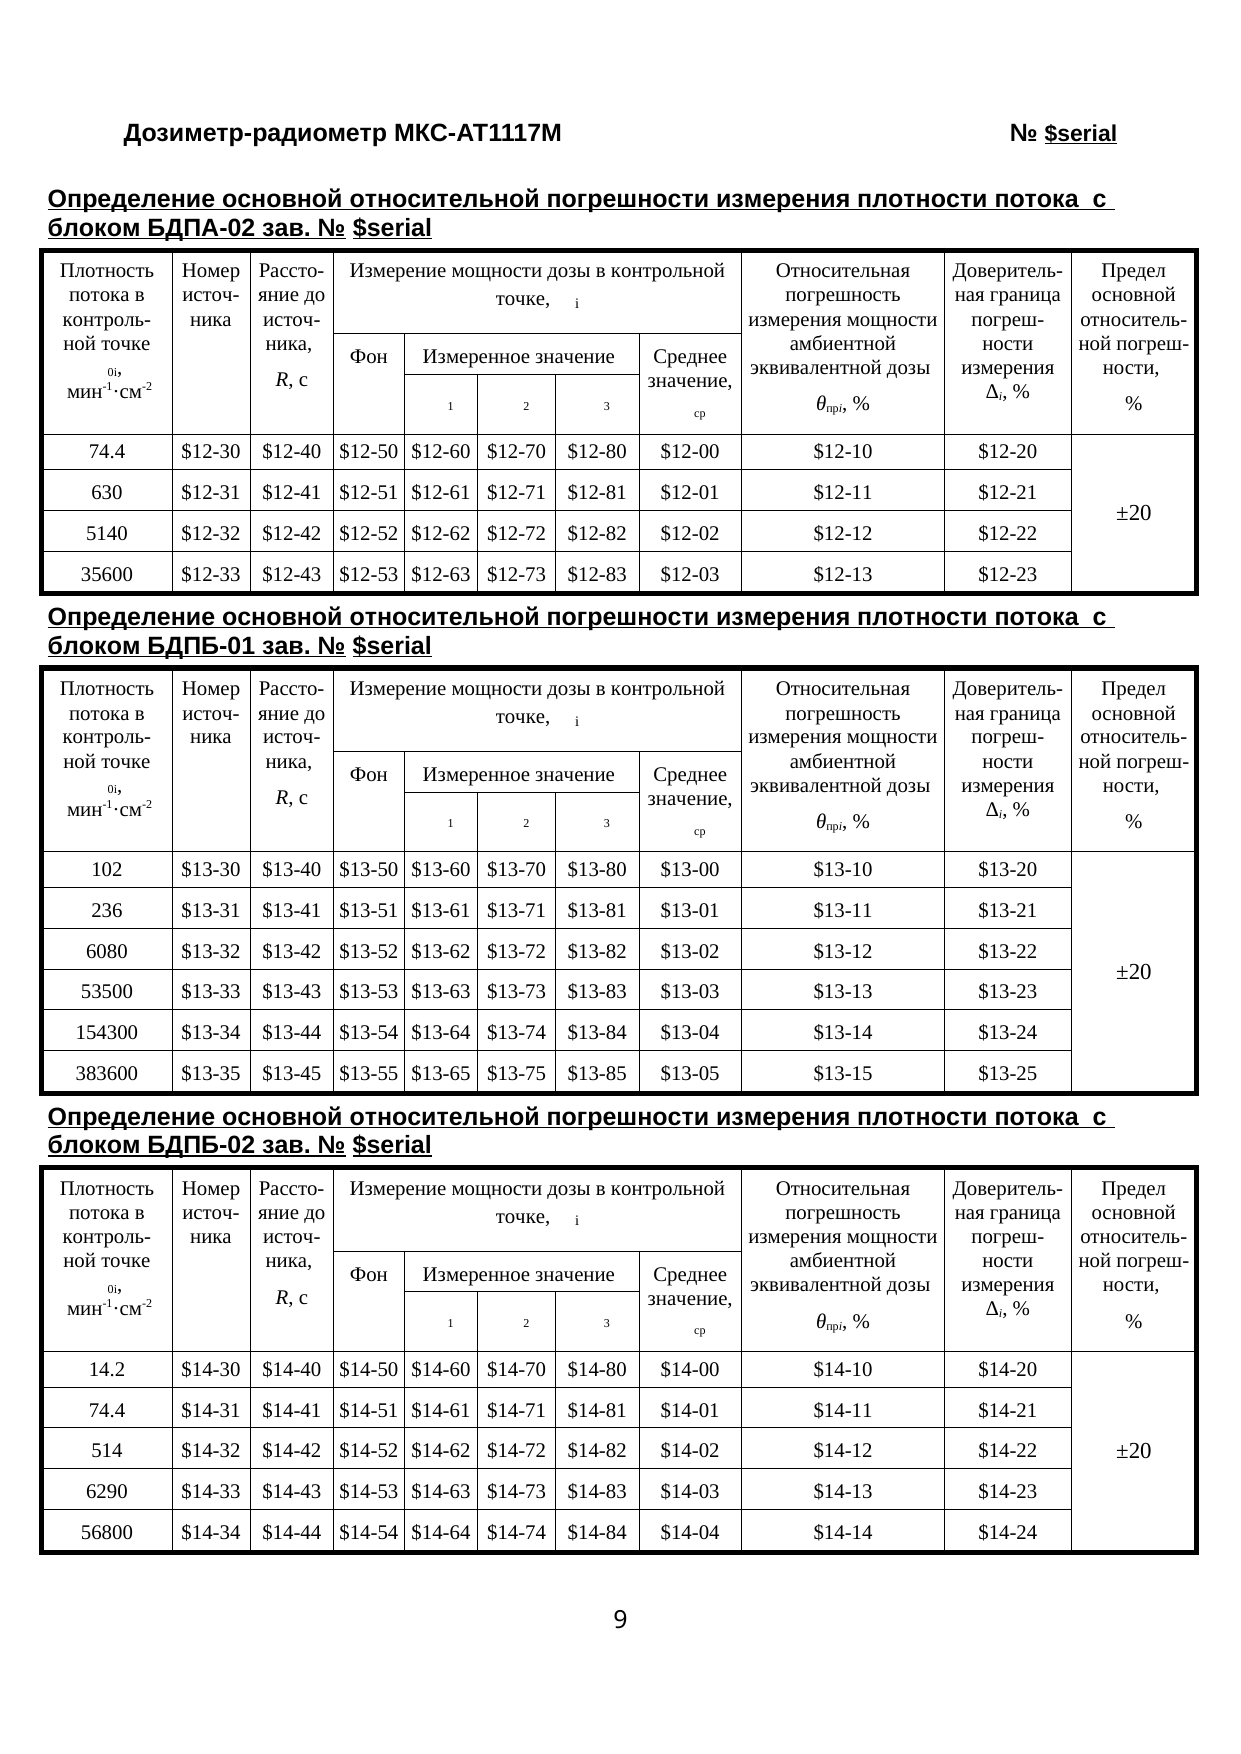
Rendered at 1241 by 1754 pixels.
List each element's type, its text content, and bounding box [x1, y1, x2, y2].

table_cell Фон [334, 752, 404, 851]
table_cell $13-54 [334, 1010, 404, 1050]
table_cell ±20 [1072, 1352, 1194, 1549]
table_cell $12-73 [478, 552, 555, 591]
table_cell 5140 [44, 511, 172, 551]
table_cell Измеренное значение [405, 752, 639, 792]
table_cell $13-63 [405, 970, 477, 1009]
table_cell Измеренное значение [405, 334, 639, 374]
table_cell $13-13 [742, 970, 944, 1009]
table_cell $13-21 [945, 888, 1071, 928]
table_cell $13-24 [945, 1010, 1071, 1050]
table_cell $12-11 [742, 470, 944, 510]
table_cell Номер источ-ника [173, 671, 250, 851]
table_cell Предел основной относитель-ной погреш-ности, % [1072, 671, 1194, 851]
table_cell $13-02 [640, 929, 741, 968]
table_cell $12-30 [173, 435, 250, 469]
table_cell $13-52 [334, 929, 404, 968]
table_cell $12-13 [742, 552, 944, 591]
table_cell $14-23 [945, 1469, 1071, 1509]
table_cell $12-52 [334, 511, 404, 551]
table_cell $14-72 [478, 1428, 555, 1468]
table_cell $13-05 [640, 1051, 741, 1091]
table_cell $13-03 [640, 970, 741, 1009]
table_cell 74,4 [44, 1388, 172, 1427]
table_cell $13-30 [173, 852, 250, 887]
table_cell $13-62 [405, 929, 477, 968]
table_cell 14,2 [44, 1352, 172, 1387]
table_header Определение основной относительной погрешности измерения плотности потока с блоком БДПА-02 зав. № $serial [42, 179, 1196, 247]
table_cell 3 [556, 375, 639, 433]
table_cell $12-01 [640, 470, 741, 510]
table_cell $13-64 [405, 1010, 477, 1050]
table_cell $12-40 [251, 435, 333, 469]
table_cell 74,4 [44, 435, 172, 469]
table_cell 102 [44, 852, 172, 887]
table_cell Предел основной относитель-ной погреш-ности, % [1072, 1170, 1194, 1351]
table_cell $14-31 [173, 1388, 250, 1427]
table_cell 53500 [44, 970, 172, 1009]
table_cell $13-23 [945, 970, 1071, 1009]
table_cell Измерение мощности дозы в контрольной точке, i [334, 253, 741, 333]
table_cell $13-51 [334, 888, 404, 928]
table_cell $12-31 [173, 470, 250, 510]
table_cell $12-43 [251, 552, 333, 591]
table_cell $13-25 [945, 1051, 1071, 1091]
table_cell Плотность потока в контроль-ной точке 0i, мин-1·см-2 [44, 671, 172, 851]
table_cell 6080 [44, 929, 172, 968]
table_cell 514 [44, 1428, 172, 1468]
table_cell $14-30 [173, 1352, 250, 1387]
table_cell Доверитель-ная граница погреш-ности измерения Δi, % [945, 671, 1071, 851]
table_cell 383600 [44, 1051, 172, 1091]
table_cell $14-24 [945, 1510, 1071, 1549]
table_cell $13-70 [478, 852, 555, 887]
table_cell $14-01 [640, 1388, 741, 1427]
table_cell $13-84 [556, 1010, 639, 1050]
table_cell $13-41 [251, 888, 333, 928]
table_cell $14-61 [405, 1388, 477, 1427]
table_cell $12-51 [334, 470, 404, 510]
table_cell $13-50 [334, 852, 404, 887]
table_cell 2 [478, 375, 555, 433]
table_cell $13-82 [556, 929, 639, 968]
table_cell $13-20 [945, 852, 1071, 887]
table_cell $14-81 [556, 1388, 639, 1427]
table_cell $12-82 [556, 511, 639, 551]
table_cell $12-53 [334, 552, 404, 591]
table_cell $13-04 [640, 1010, 741, 1050]
table_cell $13-00 [640, 852, 741, 887]
table_cell $14-00 [640, 1352, 741, 1387]
table_cell $14-71 [478, 1388, 555, 1427]
table_cell Рассто-яние до источ-ника, R, с [251, 1170, 333, 1351]
table_cell $13-45 [251, 1051, 333, 1091]
table_cell 1 [405, 1292, 477, 1351]
table_cell $14-84 [556, 1510, 639, 1549]
table_cell $12-80 [556, 435, 639, 469]
table_cell $14-50 [334, 1352, 404, 1387]
table_cell $12-00 [640, 435, 741, 469]
table_cell 236 [44, 888, 172, 928]
table_cell $13-31 [173, 888, 250, 928]
table_cell $14-02 [640, 1428, 741, 1468]
table_cell $14-60 [405, 1352, 477, 1387]
table_cell $14-63 [405, 1469, 477, 1509]
table_cell $14-13 [742, 1469, 944, 1509]
table_cell $13-85 [556, 1051, 639, 1091]
table_cell $13-44 [251, 1010, 333, 1050]
table_cell $13-53 [334, 970, 404, 1009]
table_cell $13-65 [405, 1051, 477, 1091]
table_cell $12-21 [945, 470, 1071, 510]
table_cell ±20 [1072, 852, 1194, 1091]
table_cell $13-74 [478, 1010, 555, 1050]
table_cell $13-43 [251, 970, 333, 1009]
table_cell 6290 [44, 1469, 172, 1509]
table_cell 154300 [44, 1010, 172, 1050]
table_cell $14-80 [556, 1352, 639, 1387]
table_cell ±20 [1072, 435, 1194, 591]
table_cell $12-70 [478, 435, 555, 469]
table_cell $12-33 [173, 552, 250, 591]
table_cell $13-34 [173, 1010, 250, 1050]
table_cell $12-32 [173, 511, 250, 551]
table_cell $14-82 [556, 1428, 639, 1468]
table_cell Плотность потока в контроль-ной точке 0i, мин-1·см-2 [44, 253, 172, 433]
table_cell Относительная погрешность измерения мощности амбиентной эквивалентной дозы θпрi, % [742, 671, 944, 851]
table_cell Относительная погрешность измерения мощности амбиентной эквивалентной дозы θпрi, % [742, 253, 944, 433]
table_cell Доверитель-ная граница погреш-ности измерения Δi, % [945, 1170, 1071, 1351]
table_cell $12-50 [334, 435, 404, 469]
table_cell $12-20 [945, 435, 1071, 469]
table_cell $12-22 [945, 511, 1071, 551]
table_cell $13-15 [742, 1051, 944, 1091]
table_cell $12-23 [945, 552, 1071, 591]
table_cell $13-33 [173, 970, 250, 1009]
table_cell Предел основной относитель-ной погреш-ности, % [1072, 253, 1194, 433]
table_cell 3 [556, 793, 639, 851]
table_cell Рассто-яние до источ-ника, R, с [251, 671, 333, 851]
table_cell Номер источ-ника [173, 253, 250, 433]
table_cell $13-32 [173, 929, 250, 968]
table_cell $14-34 [173, 1510, 250, 1549]
table_cell $14-41 [251, 1388, 333, 1427]
table_cell $12-83 [556, 552, 639, 591]
table_cell Рассто-яние до источ-ника, R, с [251, 253, 333, 433]
table_cell $14-64 [405, 1510, 477, 1549]
table_cell $13-12 [742, 929, 944, 968]
table_cell 2 [478, 793, 555, 851]
table_cell Среднее значение, ср [640, 334, 741, 433]
table_cell Фон [334, 334, 404, 433]
table_cell $14-52 [334, 1428, 404, 1468]
table_cell $12-63 [405, 552, 477, 591]
table_cell $14-54 [334, 1510, 404, 1549]
table_cell $14-43 [251, 1469, 333, 1509]
table_cell $12-10 [742, 435, 944, 469]
table_cell $12-62 [405, 511, 477, 551]
table_cell $12-12 [742, 511, 944, 551]
table_cell $13-35 [173, 1051, 250, 1091]
table_cell Среднее значение, ср [640, 1252, 741, 1351]
table_cell 1 [405, 375, 477, 433]
table_cell $14-03 [640, 1469, 741, 1509]
table_cell $14-14 [742, 1510, 944, 1549]
table_cell $13-71 [478, 888, 555, 928]
table_cell $14-44 [251, 1510, 333, 1549]
table_cell $14-74 [478, 1510, 555, 1549]
table_cell Среднее значение, ср [640, 752, 741, 851]
table_cell $13-10 [742, 852, 944, 887]
table_cell 3 [556, 1292, 639, 1351]
table_cell $14-22 [945, 1428, 1071, 1468]
table_cell 1 [405, 793, 477, 851]
table_cell $13-22 [945, 929, 1071, 968]
table_cell Номер источ-ника [173, 1170, 250, 1351]
table_cell $14-12 [742, 1428, 944, 1468]
table_cell $14-51 [334, 1388, 404, 1427]
table_cell $14-32 [173, 1428, 250, 1468]
table_cell Плотность потока в контроль-ной точке 0i, мин-1·см-2 [44, 1170, 172, 1351]
table_cell $13-40 [251, 852, 333, 887]
table_cell Фон [334, 1252, 404, 1351]
table_cell $12-02 [640, 511, 741, 551]
table_cell Доверитель-ная граница погреш-ности измерения Δi, % [945, 253, 1071, 433]
table_cell $12-60 [405, 435, 477, 469]
table_cell Измерение мощности дозы в контрольной точке, i [334, 671, 741, 751]
table_cell $13-42 [251, 929, 333, 968]
table_cell $14-70 [478, 1352, 555, 1387]
table_cell 56800 [44, 1510, 172, 1549]
table_cell $12-42 [251, 511, 333, 551]
table_cell $13-80 [556, 852, 639, 887]
table_cell Относительная погрешность измерения мощности амбиентной эквивалентной дозы θпрi, % [742, 1170, 944, 1351]
table_cell Измеренное значение [405, 1252, 639, 1291]
table_cell $13-75 [478, 1051, 555, 1091]
table_cell Измерение мощности дозы в контрольной точке, i [334, 1170, 741, 1251]
table_cell $14-40 [251, 1352, 333, 1387]
table_header Определение основной относительной погрешности измерения плотности потока с блоком БДПБ-01 зав. № $serial [42, 596, 1196, 665]
table_cell $14-21 [945, 1388, 1071, 1427]
table_cell $12-71 [478, 470, 555, 510]
table_cell $13-72 [478, 929, 555, 968]
table_cell $13-61 [405, 888, 477, 928]
table_cell $14-83 [556, 1469, 639, 1509]
table_cell $13-81 [556, 888, 639, 928]
table_cell 35600 [44, 552, 172, 591]
table_cell $13-73 [478, 970, 555, 1009]
table_cell $14-33 [173, 1469, 250, 1509]
table_cell $14-62 [405, 1428, 477, 1468]
table_cell $12-72 [478, 511, 555, 551]
table_header Определение основной относительной погрешности измерения плотности потока с блоком БДПБ-02 зав. № $serial [42, 1096, 1196, 1165]
table_cell $13-11 [742, 888, 944, 928]
table_cell $14-42 [251, 1428, 333, 1468]
table_cell $12-41 [251, 470, 333, 510]
table_cell $12-61 [405, 470, 477, 510]
table_cell $14-73 [478, 1469, 555, 1509]
table_cell $13-55 [334, 1051, 404, 1091]
table_cell $12-03 [640, 552, 741, 591]
table_cell $13-60 [405, 852, 477, 887]
table_cell 630 [44, 470, 172, 510]
table_cell $14-20 [945, 1352, 1071, 1387]
table_cell $12-81 [556, 470, 639, 510]
table_cell $14-10 [742, 1352, 944, 1387]
table_cell $13-14 [742, 1010, 944, 1050]
table_cell $14-11 [742, 1388, 944, 1427]
table_cell $13-83 [556, 970, 639, 1009]
table_cell $13-01 [640, 888, 741, 928]
table_cell 2 [478, 1292, 555, 1351]
table_cell $14-53 [334, 1469, 404, 1509]
table_cell $14-04 [640, 1510, 741, 1549]
